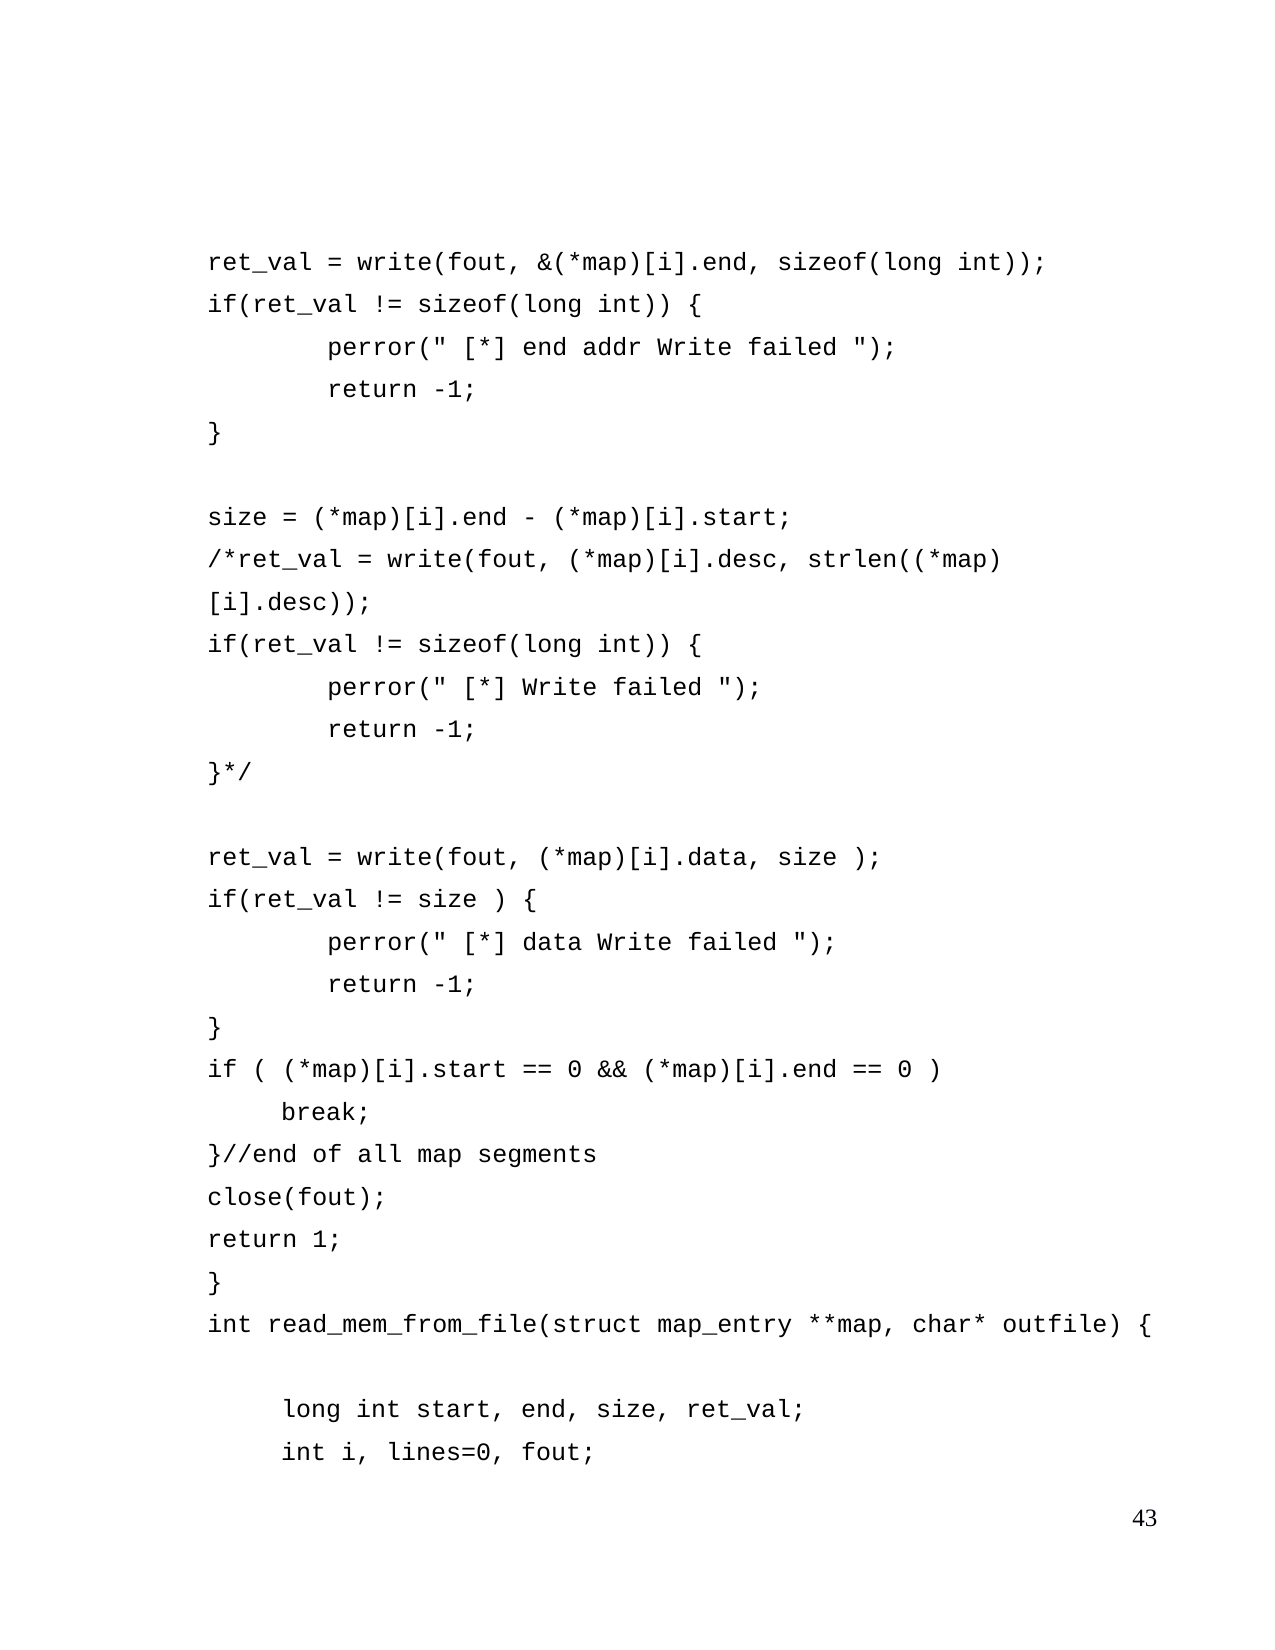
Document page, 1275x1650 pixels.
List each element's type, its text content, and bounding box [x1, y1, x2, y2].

text if(ret_val != sizeof(long int)) { [207, 632, 1157, 660]
text } [207, 419, 1157, 448]
text if(ret_val != size ) { [207, 887, 1157, 915]
text } [207, 1014, 1157, 1043]
text }*/ [207, 759, 1157, 788]
text if ( (*map)[i].start == 0 && (*map)[i].end == 0 ) [207, 1057, 1157, 1085]
text return 1; [207, 1227, 1157, 1255]
text perror(" [*] data Write failed "); [207, 929, 1157, 958]
text int i, lines=0, fout; [207, 1439, 1157, 1468]
text ret_val = write(fout, (*map)[i].data, size ); [207, 844, 1157, 873]
text } [207, 1269, 1157, 1298]
text return -1; [207, 717, 1157, 745]
text perror(" [*] Write failed "); [207, 674, 1157, 703]
text close(fout); [207, 1184, 1157, 1213]
text return -1; [207, 377, 1157, 405]
text long int start, end, size, ret_val; [207, 1397, 1157, 1425]
text break; [207, 1099, 1157, 1128]
text return -1; [207, 972, 1157, 1000]
text /*ret_val = write(fout, (*map)[i].desc, strlen((*map)[i].desc)); [207, 547, 1157, 618]
text if(ret_val != sizeof(long int)) { [207, 292, 1157, 320]
text }//end of all map segments [207, 1142, 1157, 1170]
text size = (*map)[i].end - (*map)[i].start; [207, 504, 1157, 533]
text perror(" [*] end addr Write failed "); [207, 334, 1157, 363]
text int read_mem_from_file(struct map_entry **map, char* outfile) { [207, 1312, 1157, 1340]
text ret_val = write(fout, &(*map)[i].end, sizeof(long int)); [207, 249, 1157, 278]
